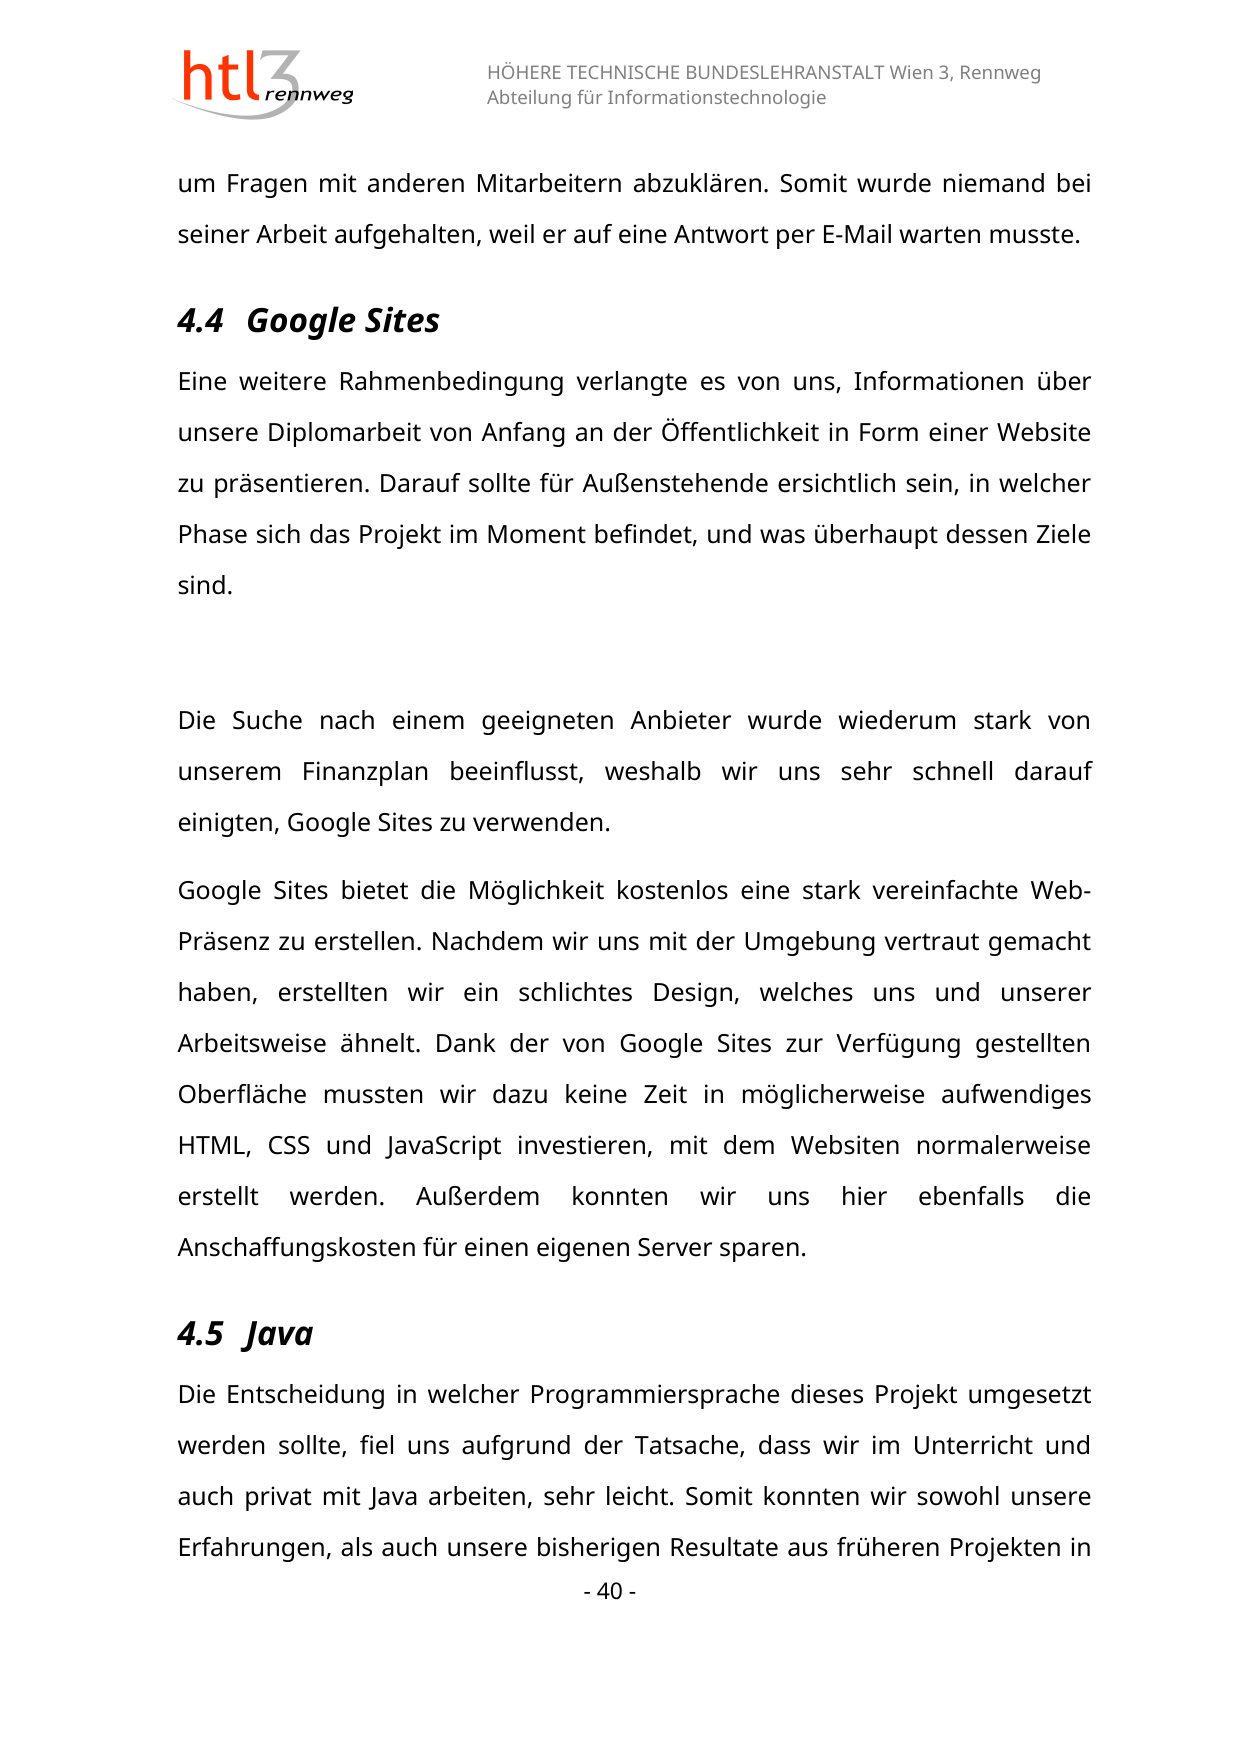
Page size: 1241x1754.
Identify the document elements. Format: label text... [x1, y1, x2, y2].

text Google Sites bietet die Möglichkeit kostenlos eine stark vereinfachte Web-Präsenz zu erstellen. Nachdem wir uns mit der Umgebung vertraut gemacht haben, erstellten wir ein schlichtes Design, welches uns und unserer Arbeitsweise ähnelt. Dank der von Google Sites zur Verfügung gestellten Oberfläche mussten wir dazu keine Zeit in möglicherweise aufwendiges HTML, CSS und JavaScript investieren, mit dem Websiten normalerweise erstellt werden. Außerdem konnten wir uns hier ebenfalls die Anschaffungskosten für einen eigenen Server sparen. [177, 873, 1092, 1264]
subtitle Google Sites [177, 297, 1092, 342]
text Eine weitere Rahmenbedingung verlangte es von uns, Informationen über unsere Diplomarbeit von Anfang an der Öffentlichkeit in Form einer Website zu präsentieren. Darauf sollte für Außenstehende ersichtlich sein, in welcher Phase sich das Projekt im Moment befindet, und was überhaupt dessen Ziele sind. [177, 363, 1092, 602]
text um Fragen mit anderen Mitarbeitern abzuklären. Somit wurde niemand bei seiner Arbeit aufgehalten, weil er auf eine Antwort per E-Mail warten musste. [177, 166, 1092, 251]
picture [171, 50, 353, 120]
text Die Entscheidung in welcher Programmiersprache dieses Projekt umgesetzt werden sollte, fiel uns aufgrund der Tatsache, dass wir im Unterricht und auch privat mit Java arbeiten, sehr leicht. Somit konnten wir sowohl unsere Erfahrungen, als auch unsere bisherigen Resultate aus früheren Projekten in [177, 1376, 1092, 1564]
text Die Suche nach einem geeigneten Anbieter wurde wiederum stark von unserem Finanzplan beeinflusst, weshalb wir uns sehr schnell darauf einigten, Google Sites zu verwenden. [177, 703, 1092, 839]
subtitle Java [177, 1310, 1092, 1356]
